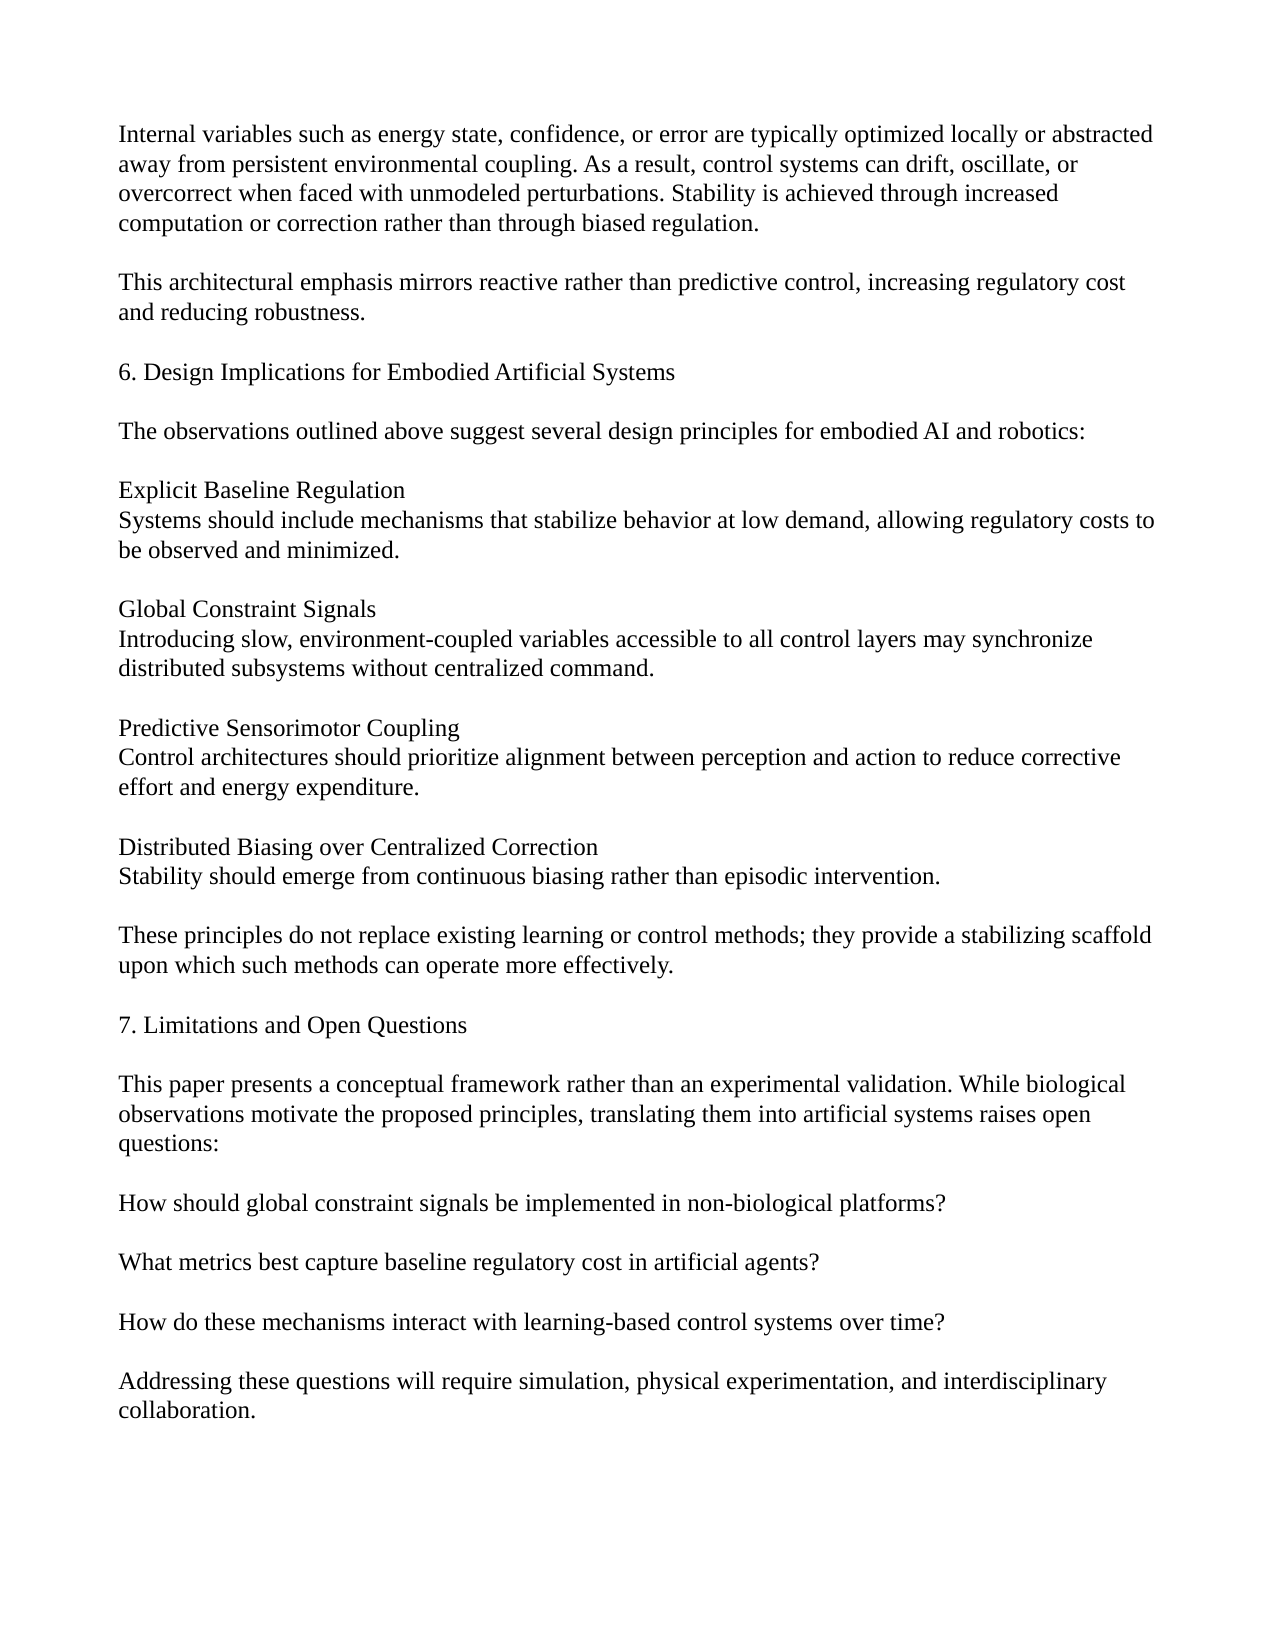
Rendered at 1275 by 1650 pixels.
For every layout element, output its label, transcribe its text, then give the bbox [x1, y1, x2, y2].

text Explicit Baseline Regulation [118, 474, 1157, 504]
text Stability should emerge from continuous biasing rather than episodic intervention. [118, 860, 1157, 890]
text The observations outlined above suggest several design principles for embodied AI and robotics: [118, 415, 1157, 445]
text How should global constraint signals be implemented in non-biological platforms? [118, 1187, 1157, 1217]
text How do these mechanisms interact with learning-based control systems over time? [118, 1306, 1157, 1335]
text 6. Design Implications for Embodied Artificial Systems [118, 356, 1157, 385]
text Introducing slow, environment-coupled variables accessible to all control layers may synchronize distributed subsystems without centralized command. [118, 623, 1157, 682]
text This paper presents a conceptual framework rather than an experimental validation. While biological observations motivate the proposed principles, translating them into artificial systems raises open questions: [118, 1068, 1157, 1157]
text This architectural emphasis mirrors reactive rather than predictive control, increasing regulatory cost and reducing robustness. [118, 267, 1157, 326]
text Predictive Sensorimotor Coupling [118, 712, 1157, 742]
text Distributed Biasing over Centralized Correction [118, 831, 1157, 860]
text Control architectures should prioritize alignment between perception and action to reduce corrective effort and energy expenditure. [118, 742, 1157, 801]
text Systems should include mechanisms that stabilize behavior at low demand, allowing regulatory costs to be observed and minimized. [118, 504, 1157, 563]
text Global Constraint Signals [118, 593, 1157, 623]
text Addressing these questions will require simulation, physical experimentation, and interdisciplinary collaboration. [118, 1365, 1157, 1424]
text Internal variables such as energy state, confidence, or error are typically optimized locally or abstracted away from persistent environmental coupling. As a result, control systems can drift, oscillate, or overcorrect when faced with unmodeled perturbations. Stability is achieved through increased computation or correction rather than through biased regulation. [118, 118, 1157, 237]
text 7. Limitations and Open Questions [118, 1009, 1157, 1038]
text These principles do not replace existing learning or control methods; they provide a stabilizing scaffold upon which such methods can operate more effectively. [118, 920, 1157, 979]
text What metrics best capture baseline regulatory cost in artificial agents? [118, 1246, 1157, 1276]
